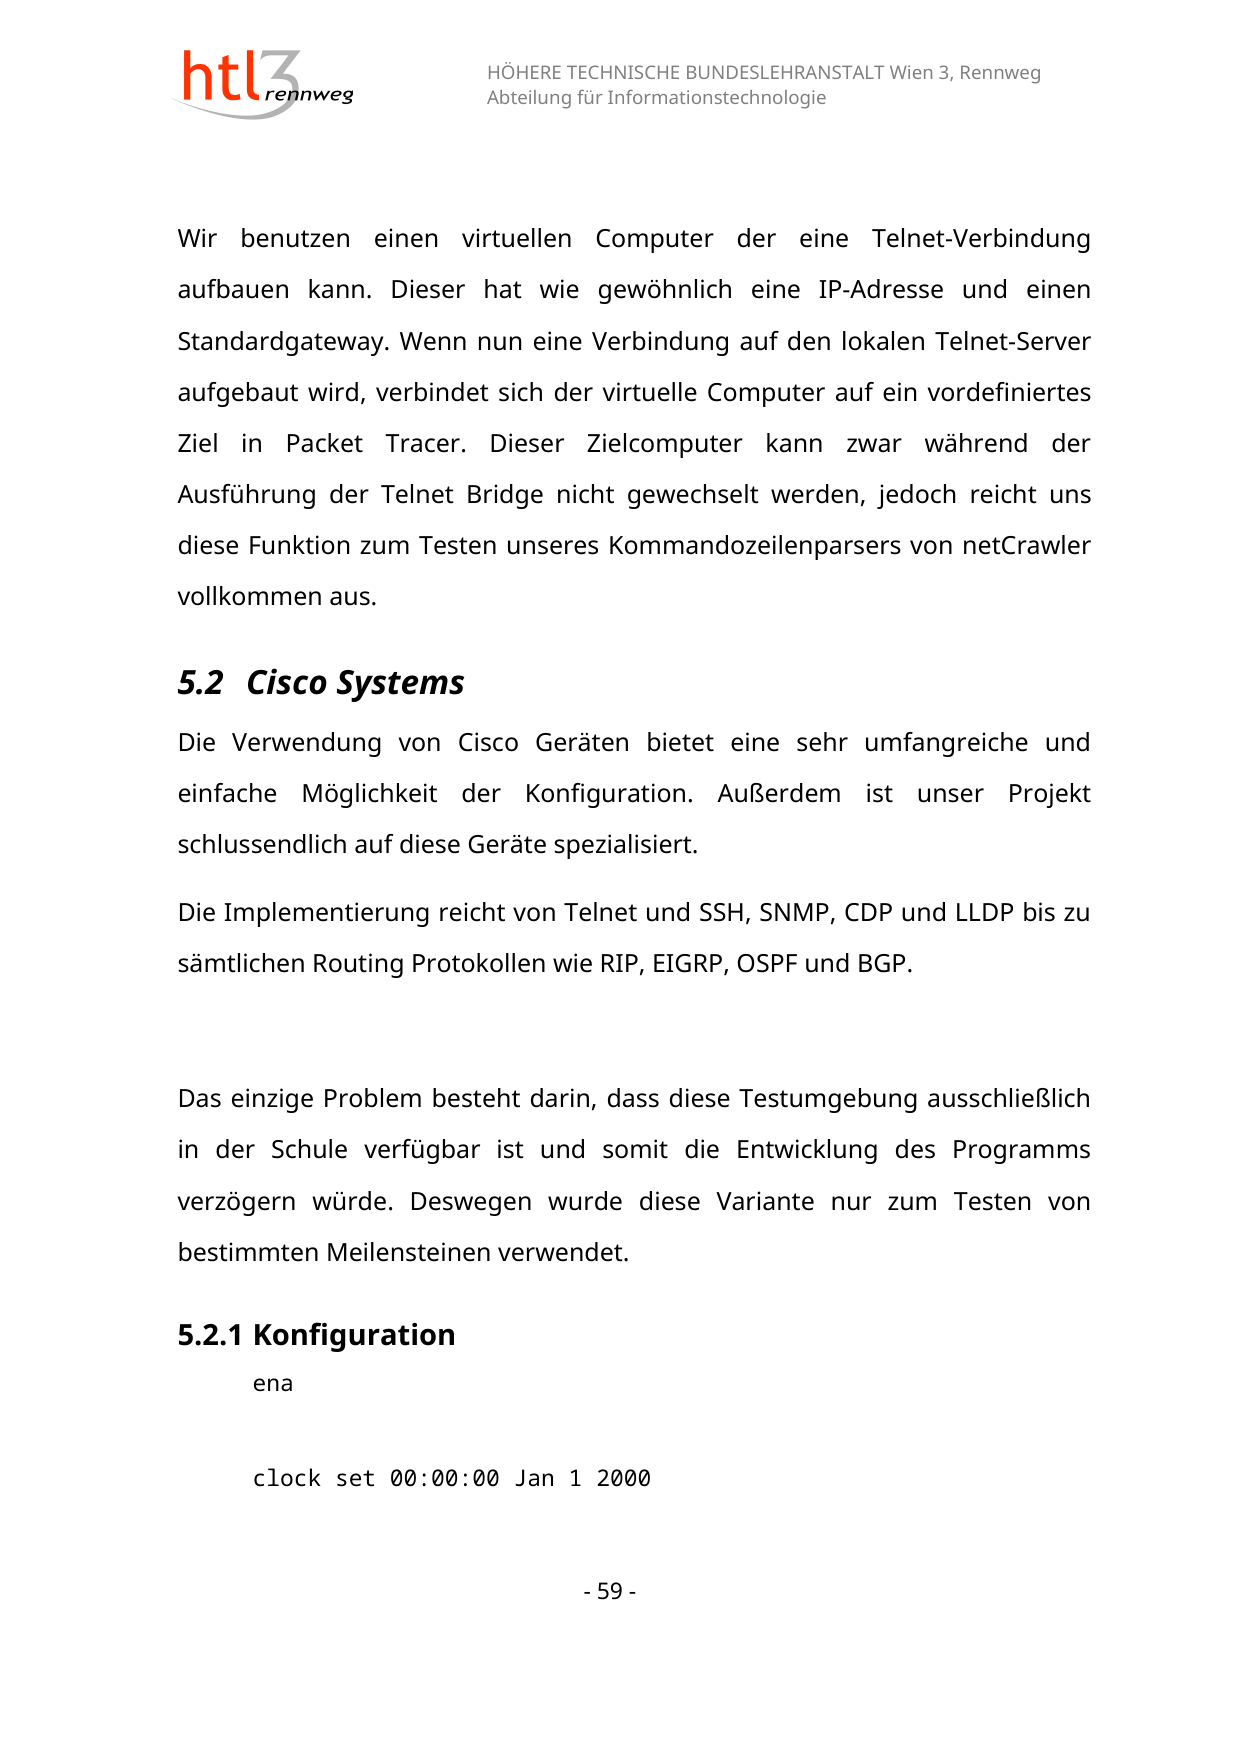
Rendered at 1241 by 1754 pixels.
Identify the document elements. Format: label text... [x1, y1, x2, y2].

picture [171, 50, 353, 120]
subtitle Cisco Systems [177, 658, 1092, 704]
text Die Verwendung von Cisco Geräten bietet eine sehr umfangreiche und einfache Möglichkeit der Konfiguration. Außerdem ist unser Projekt schlussendlich auf diese Geräte spezialisiert. [177, 725, 1092, 861]
text Das einzige Problem besteht darin, dass diese Testumgebung ausschließlich in der Schule verfügbar ist und somit die Entwicklung des Programms verzögern würde. Deswegen wurde diese Variante nur zum Testen von bestimmten Meilensteinen verwendet. [177, 1081, 1092, 1268]
text Die Implementierung reicht von Telnet und SSH, SNMP, CDP und LLDP bis zu sämtlichen Routing Protokollen wie RIP, EIGRP, OSPF und BGP. [177, 894, 1092, 980]
text clock set 00:00:00 Jan 1 2000 [252, 1462, 1092, 1494]
text Wir benutzen einen virtuellen Computer der eine Telnet-Verbindung aufbauen kann. Dieser hat wie gewöhnlich eine IP-Adresse und einen Standardgateway. Wenn nun eine Verbindung auf den lokalen Telnet-Server aufgebaut wird, verbindet sich der virtuelle Computer auf ein vordefiniertes Ziel in Packet Tracer. Dieser Zielcomputer kann zwar während der Ausführung der Telnet Bridge nicht gewechselt werden, jedoch reicht uns diese Funktion zum Testen unseres Kommandozeilenparsers von netCrawler vollkommen aus. [177, 221, 1092, 612]
subtitle Konfiguration [177, 1314, 1092, 1354]
text ena [252, 1367, 1092, 1398]
